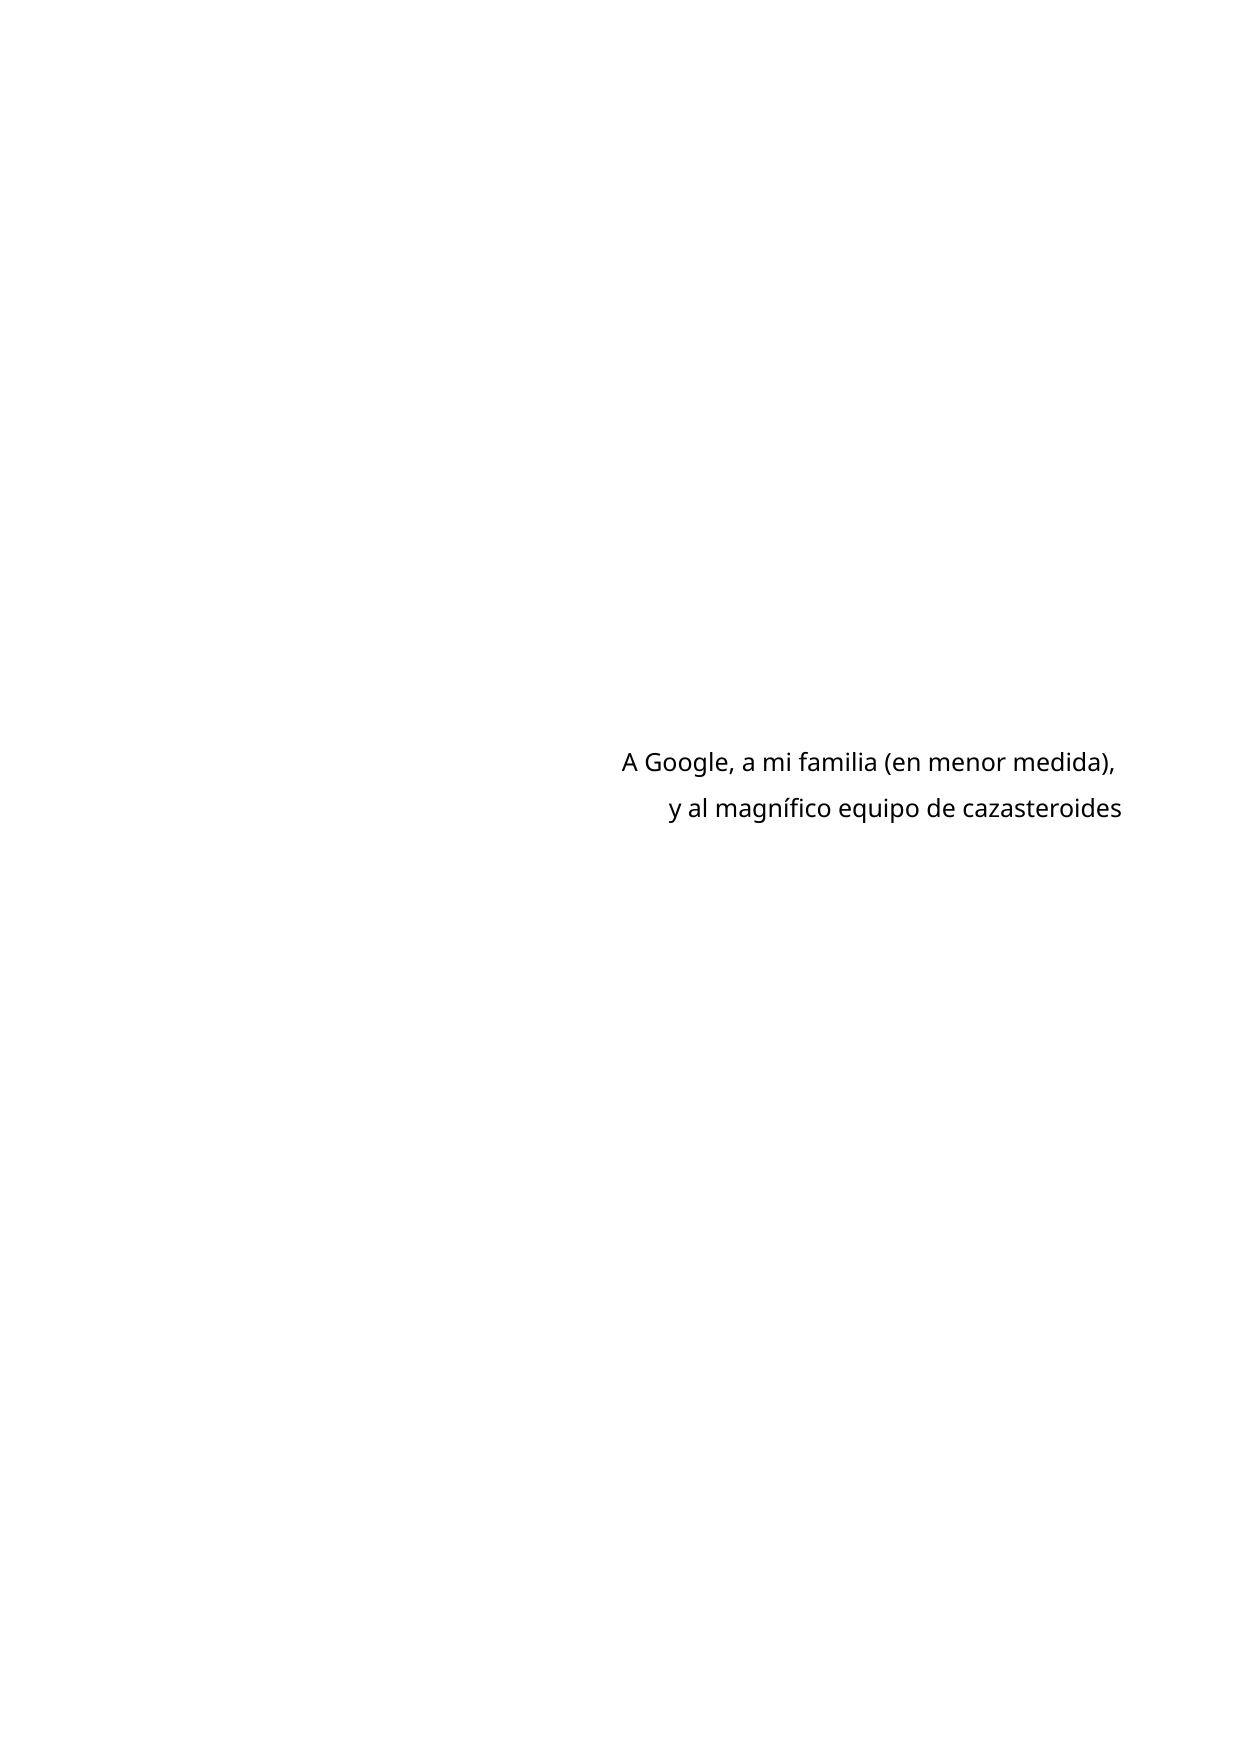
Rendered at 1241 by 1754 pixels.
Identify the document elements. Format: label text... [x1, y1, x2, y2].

text y al magnífico equipo de cazasteroides [118, 791, 1122, 825]
text A Google, a mi familia (en menor medida), [118, 744, 1122, 778]
